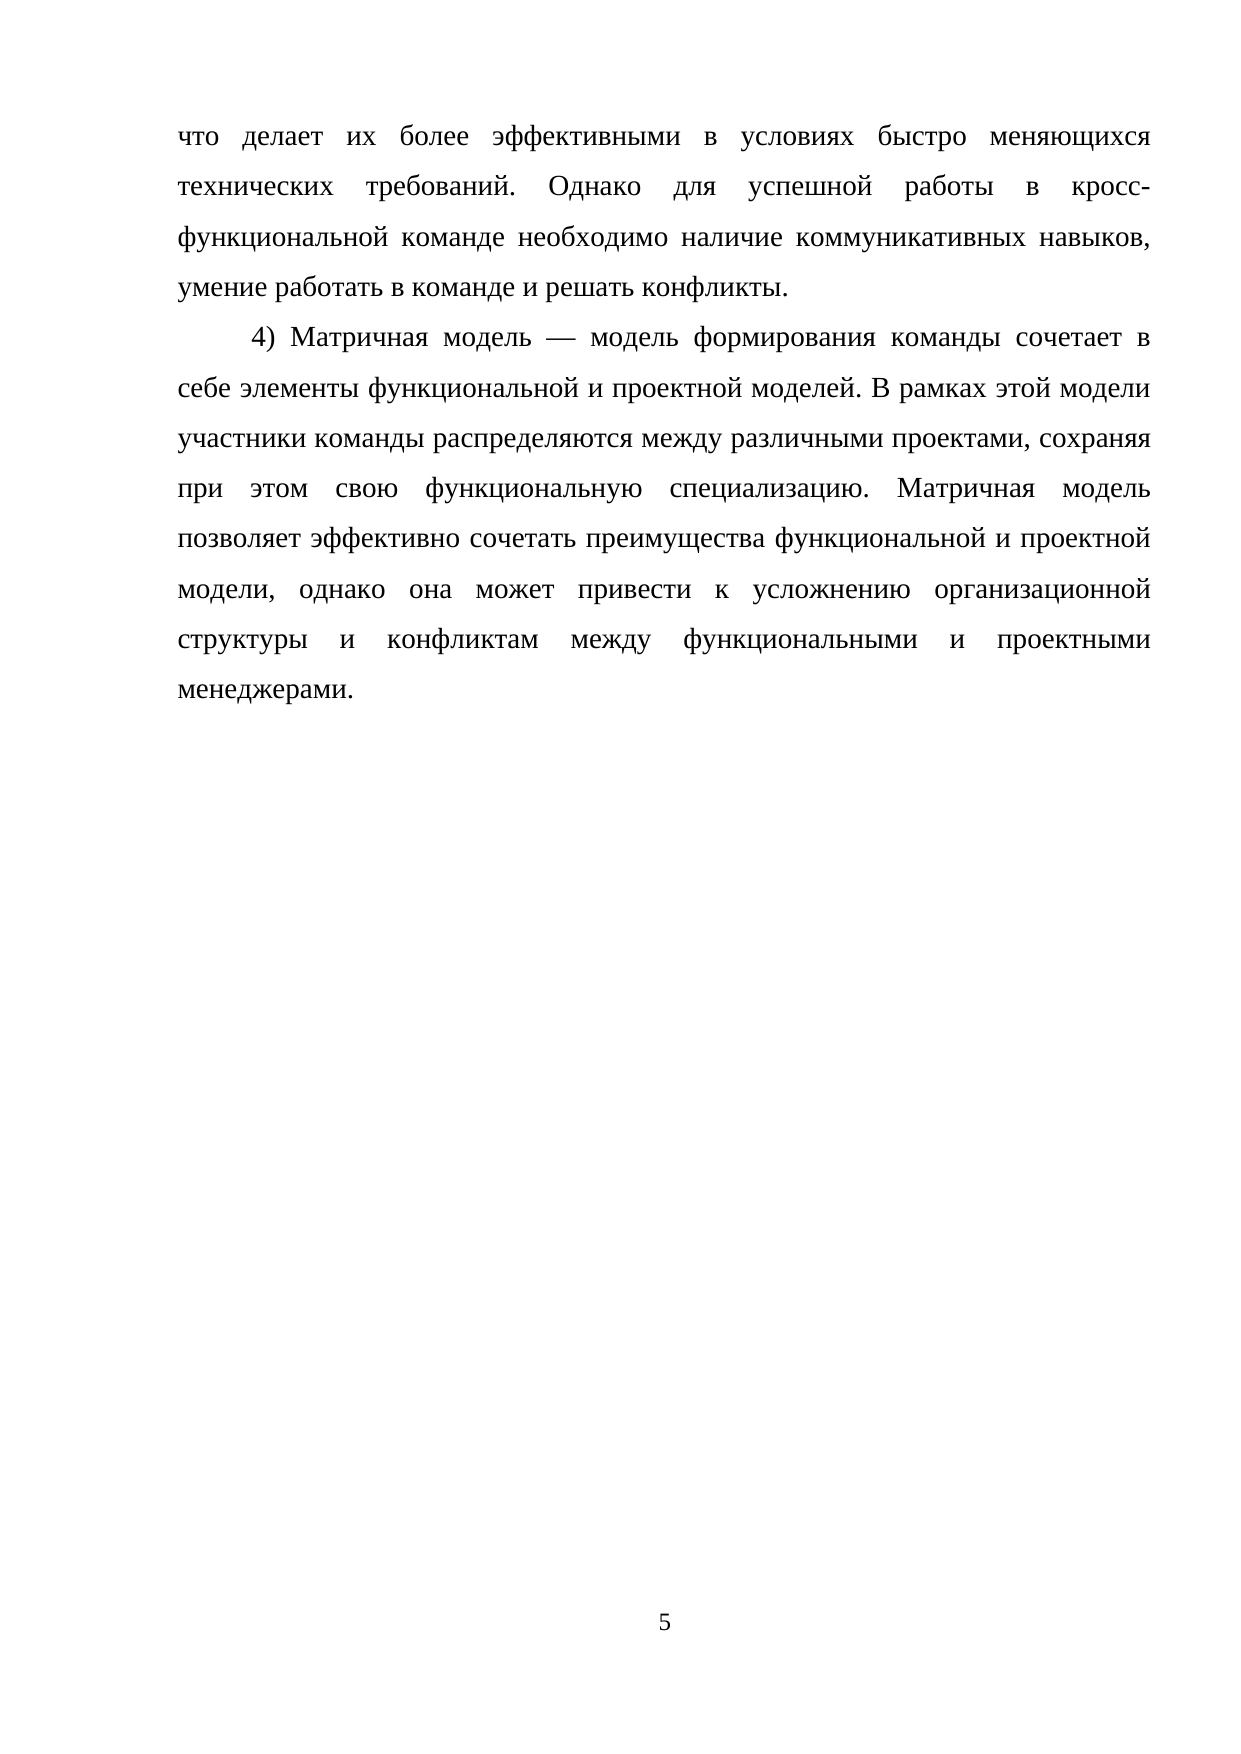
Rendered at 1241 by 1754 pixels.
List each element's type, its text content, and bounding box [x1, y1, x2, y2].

text что делает их более эффективными в условиях быстро меняющихся технических требований. Однако для успешной работы в кросс-функциональной команде необходимо наличие коммуникативных навыков, умение работать в команде и решать конфликты. [177, 118, 1152, 303]
text 4) Матричная модель — модель формирования команды сочетает в себе элементы функциональной и проектной моделей. В рамках этой модели участники команды распределяются между различными проектами, сохраняя при этом свою функциональную специализацию. Матричная модель позволяет эффективно сочетать преимущества функциональной и проектной модели, однако она может привести к усложнению организационной структуры и конфликтам между функциональными и проектными менеджерами. [177, 319, 1152, 705]
